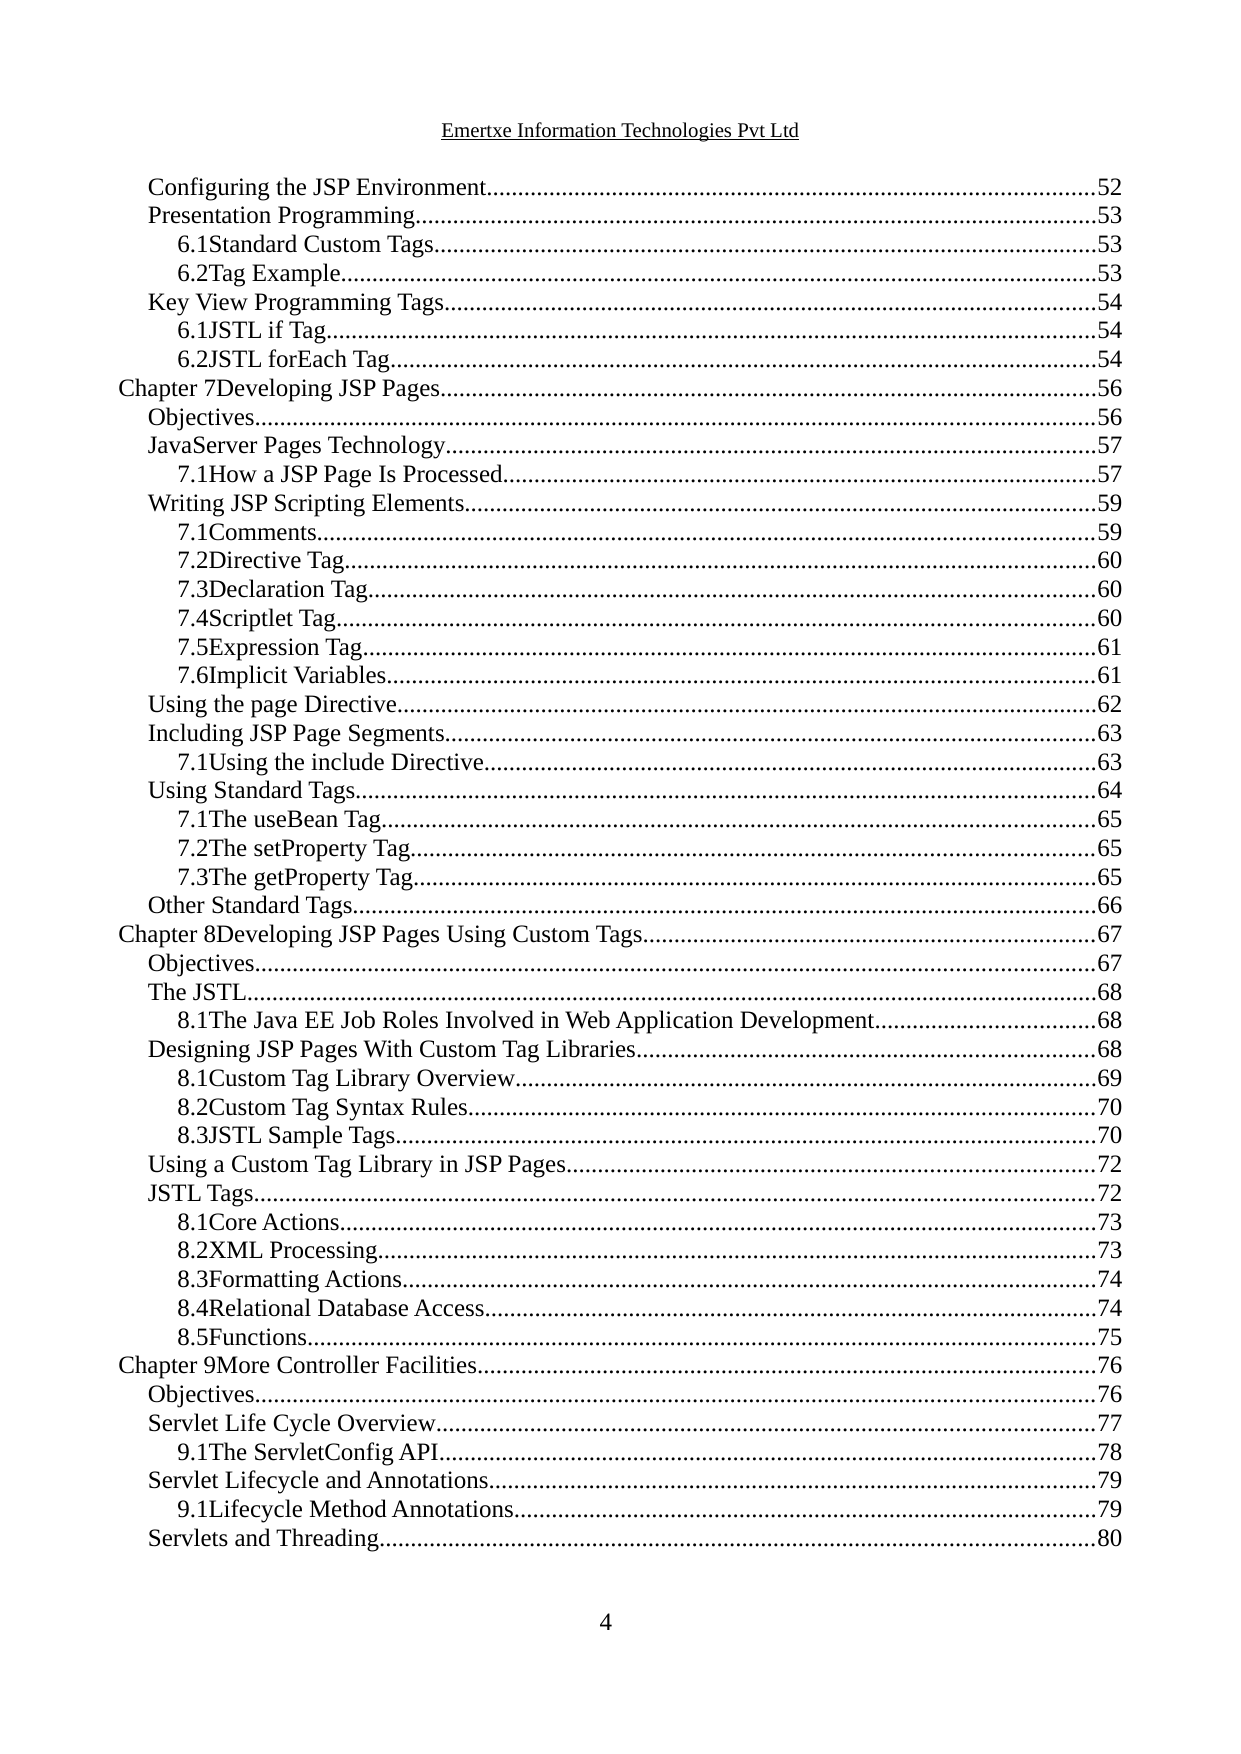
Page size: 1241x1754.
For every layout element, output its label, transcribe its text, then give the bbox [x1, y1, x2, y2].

text The JSTL 68 [148, 977, 1122, 1005]
text 8.1Core Actions 73 [177, 1207, 1122, 1235]
text 6.1JSTL if Tag 54 [177, 315, 1122, 344]
text 7.5Expression Tag 61 [177, 632, 1122, 660]
text 9.1The ServletConfig API 78 [177, 1437, 1122, 1465]
text 7.2Directive Tag 60 [177, 545, 1122, 574]
text Chapter 8Developing JSP Pages Using Custom Tags 67 [118, 919, 1122, 948]
text 6.1Standard Custom Tags 53 [177, 229, 1122, 258]
text 7.1Comments 59 [177, 517, 1122, 545]
text Using the page Directive 62 [148, 689, 1122, 718]
text Writing JSP Scripting Elements 59 [148, 488, 1122, 517]
text JSTL Tags 72 [148, 1178, 1122, 1207]
text 8.3JSTL Sample Tags 70 [177, 1120, 1122, 1149]
text Objectives 67 [148, 948, 1122, 977]
text 9.1Lifecycle Method Annotations 79 [177, 1494, 1122, 1523]
text 7.3Declaration Tag 60 [177, 574, 1122, 603]
text 8.2XML Processing 73 [177, 1235, 1122, 1264]
text Servlet Life Cycle Overview 77 [148, 1408, 1122, 1437]
text Chapter 7Developing JSP Pages 56 [118, 373, 1122, 402]
text Using Standard Tags 64 [148, 775, 1122, 804]
text Presentation Programming 53 [148, 200, 1122, 229]
text Chapter 9More Controller Facilities 76 [118, 1350, 1122, 1379]
text Key View Programming Tags 54 [148, 287, 1122, 315]
text 7.1How a JSP Page Is Processed 57 [177, 459, 1122, 488]
text 7.6Implicit Variables 61 [177, 660, 1122, 689]
text Including JSP Page Segments 63 [148, 718, 1122, 747]
text 8.3Formatting Actions 74 [177, 1264, 1122, 1293]
text 6.2Tag Example 53 [177, 258, 1122, 287]
text Designing JSP Pages With Custom Tag Libraries 68 [148, 1034, 1122, 1063]
text 7.4Scriptlet Tag 60 [177, 603, 1122, 632]
text 8.2Custom Tag Syntax Rules 70 [177, 1092, 1122, 1120]
text 8.1The Java EE Job Roles Involved in Web Application Development 68 [177, 1005, 1122, 1034]
text 8.1Custom Tag Library Overview 69 [177, 1063, 1122, 1092]
text 6.2JSTL forEach Tag 54 [177, 344, 1122, 373]
text Configuring the JSP Environment 52 [148, 172, 1122, 200]
text Other Standard Tags 66 [148, 890, 1122, 919]
text Servlets and Threading 80 [148, 1523, 1122, 1552]
text 7.3The getProperty Tag 65 [177, 862, 1122, 890]
text 8.5Functions 75 [177, 1322, 1122, 1350]
text Servlet Lifecycle and Annotations 79 [148, 1465, 1122, 1494]
text JavaServer Pages Technology 57 [148, 430, 1122, 459]
text Objectives 76 [148, 1379, 1122, 1408]
text Objectives 56 [148, 402, 1122, 430]
text 7.1The useBean Tag 65 [177, 804, 1122, 833]
text 8.4Relational Database Access 74 [177, 1293, 1122, 1322]
text Using a Custom Tag Library in JSP Pages 72 [148, 1149, 1122, 1178]
text 7.1Using the include Directive 63 [177, 747, 1122, 775]
text 7.2The setProperty Tag 65 [177, 833, 1122, 862]
